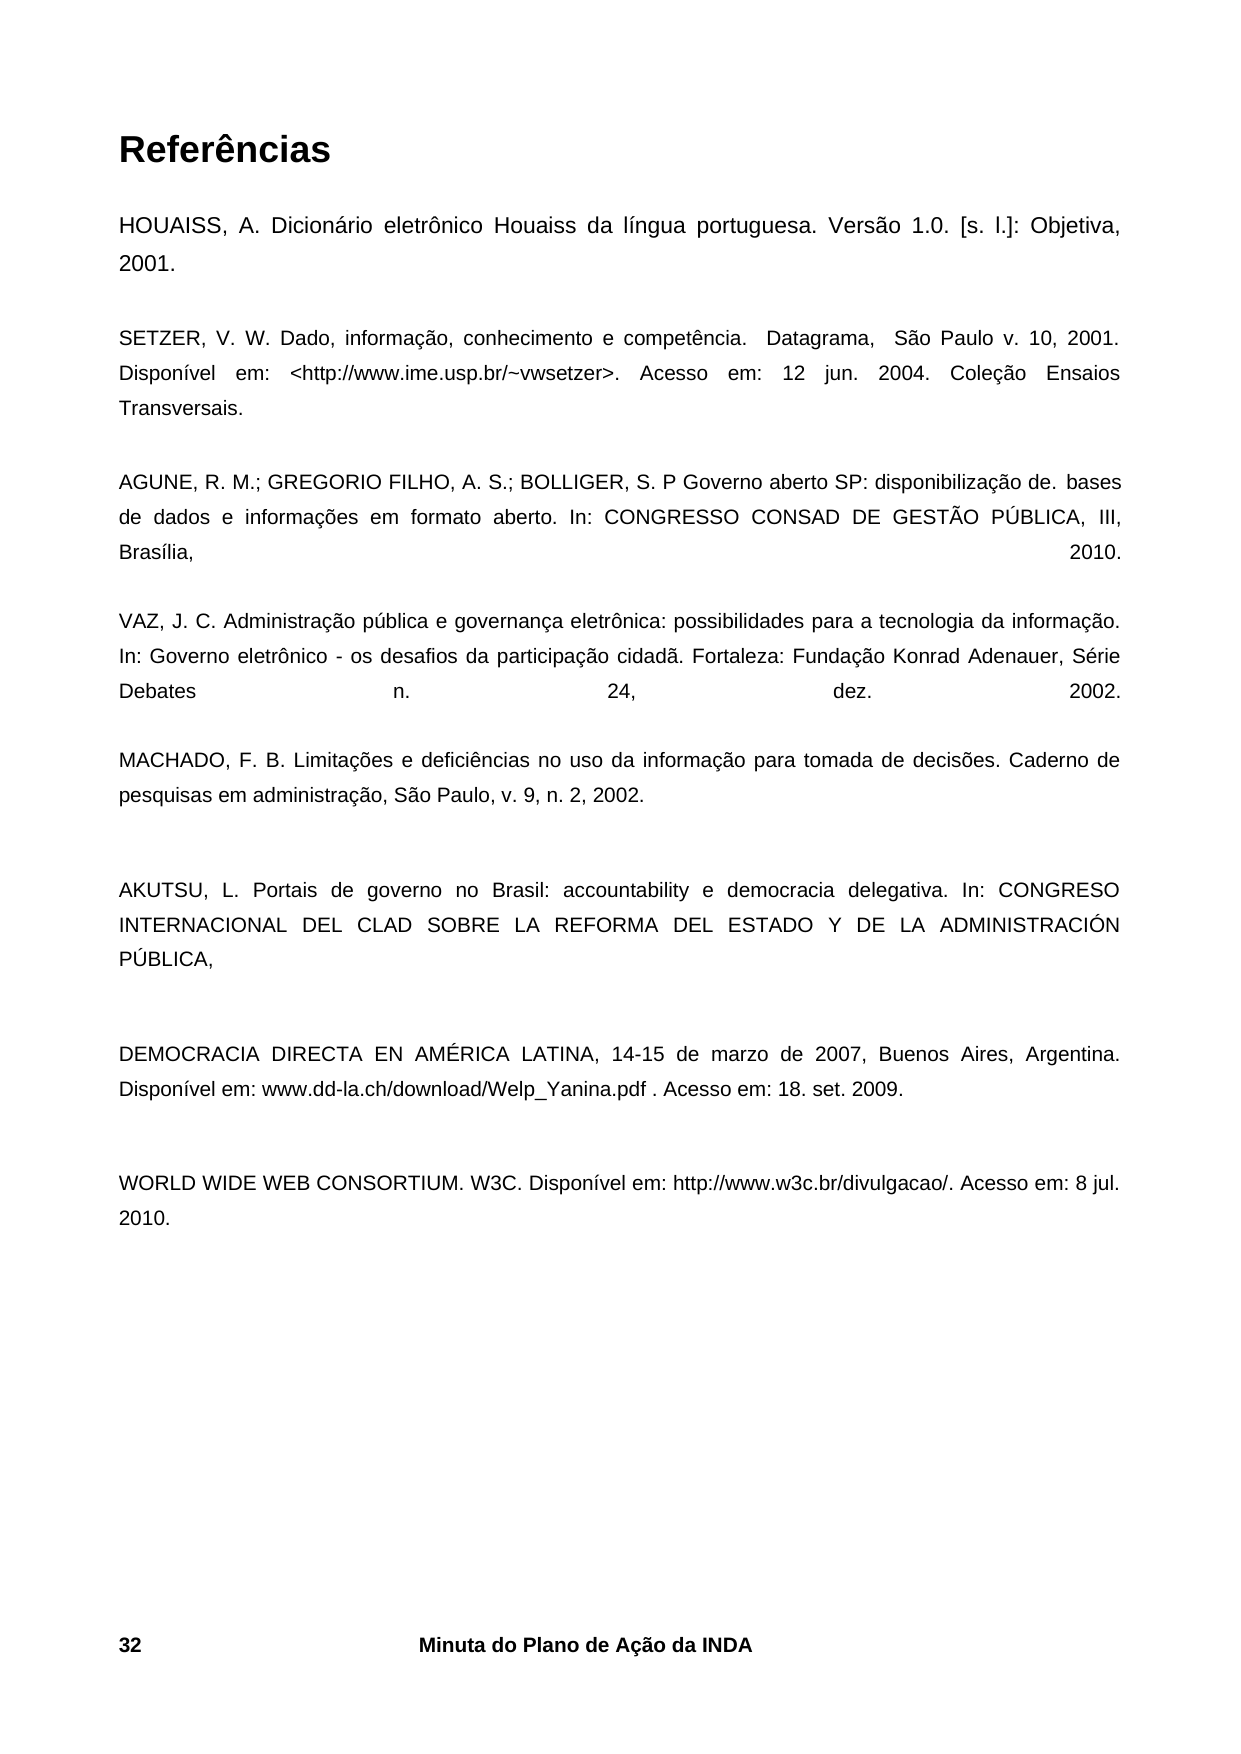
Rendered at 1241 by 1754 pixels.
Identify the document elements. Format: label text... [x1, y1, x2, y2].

text AKUTSU, L. Portais de governo no Brasil: accountability e democracia delegativa. In: CONGRESO INTERNACIONAL DEL CLAD SOBRE LA REFORMA DEL ESTADO Y DE LA ADMINISTRACIÓN PÚBLICA, [118, 878, 1122, 971]
text HOUAISS, A. Dicionário eletrônico Houaiss da língua portuguesa. Versão 1.0. [s. l.]: Objetiva, 2001. SETZER, V. W. Dado, informação, conhecimento e competência. Datagrama, São Paulo v. 10, 2001. Disponível em: <http://www.ime.usp.br/~vwsetzer>. Acesso em: 12 jun. 2004. Coleção Ensaios Transversais. [118, 212, 1122, 458]
text WORLD WIDE WEB CONSORTIUM. W3C. Disponível em: http://www.w3c.br/divulgacao/. Acesso em: 8 jul. 2010. [118, 1172, 1122, 1230]
text AGUNE, R. M.; GREGORIO FILHO, A. S.; BOLLIGER, S. P Governo aberto SP: disponibilização de. bases de dados e informações em formato aberto. In: CONGRESSO CONSAD DE GESTÃO PÚBLICA, III, Brasília, 2010. VAZ, J. C. Administração pública e governança eletrônica: possibilidades para a tecnologia da informação. In: Governo eletrônico - os desafios da participação cidadã. Fortaleza: Fundação Konrad Adenauer, Série Debates n. 24, dez. 2002. MACHADO, F. B. Limitações e deficiências no uso da informação para tomada de decisões. Caderno de pesquisas em administração, São Paulo, v. 9, n. 2, 2002. [118, 471, 1122, 807]
subtitle Referências [118, 129, 1122, 171]
text DEMOCRACIA DIRECTA EN AMÉRICA LATINA, 14-15 de marzo de 2007, Buenos Aires, Argentina. Disponível em: www.dd-la.ch/download/Welp_Yanina.pdf . Acesso em: 18. set. 2009. [118, 1042, 1122, 1101]
